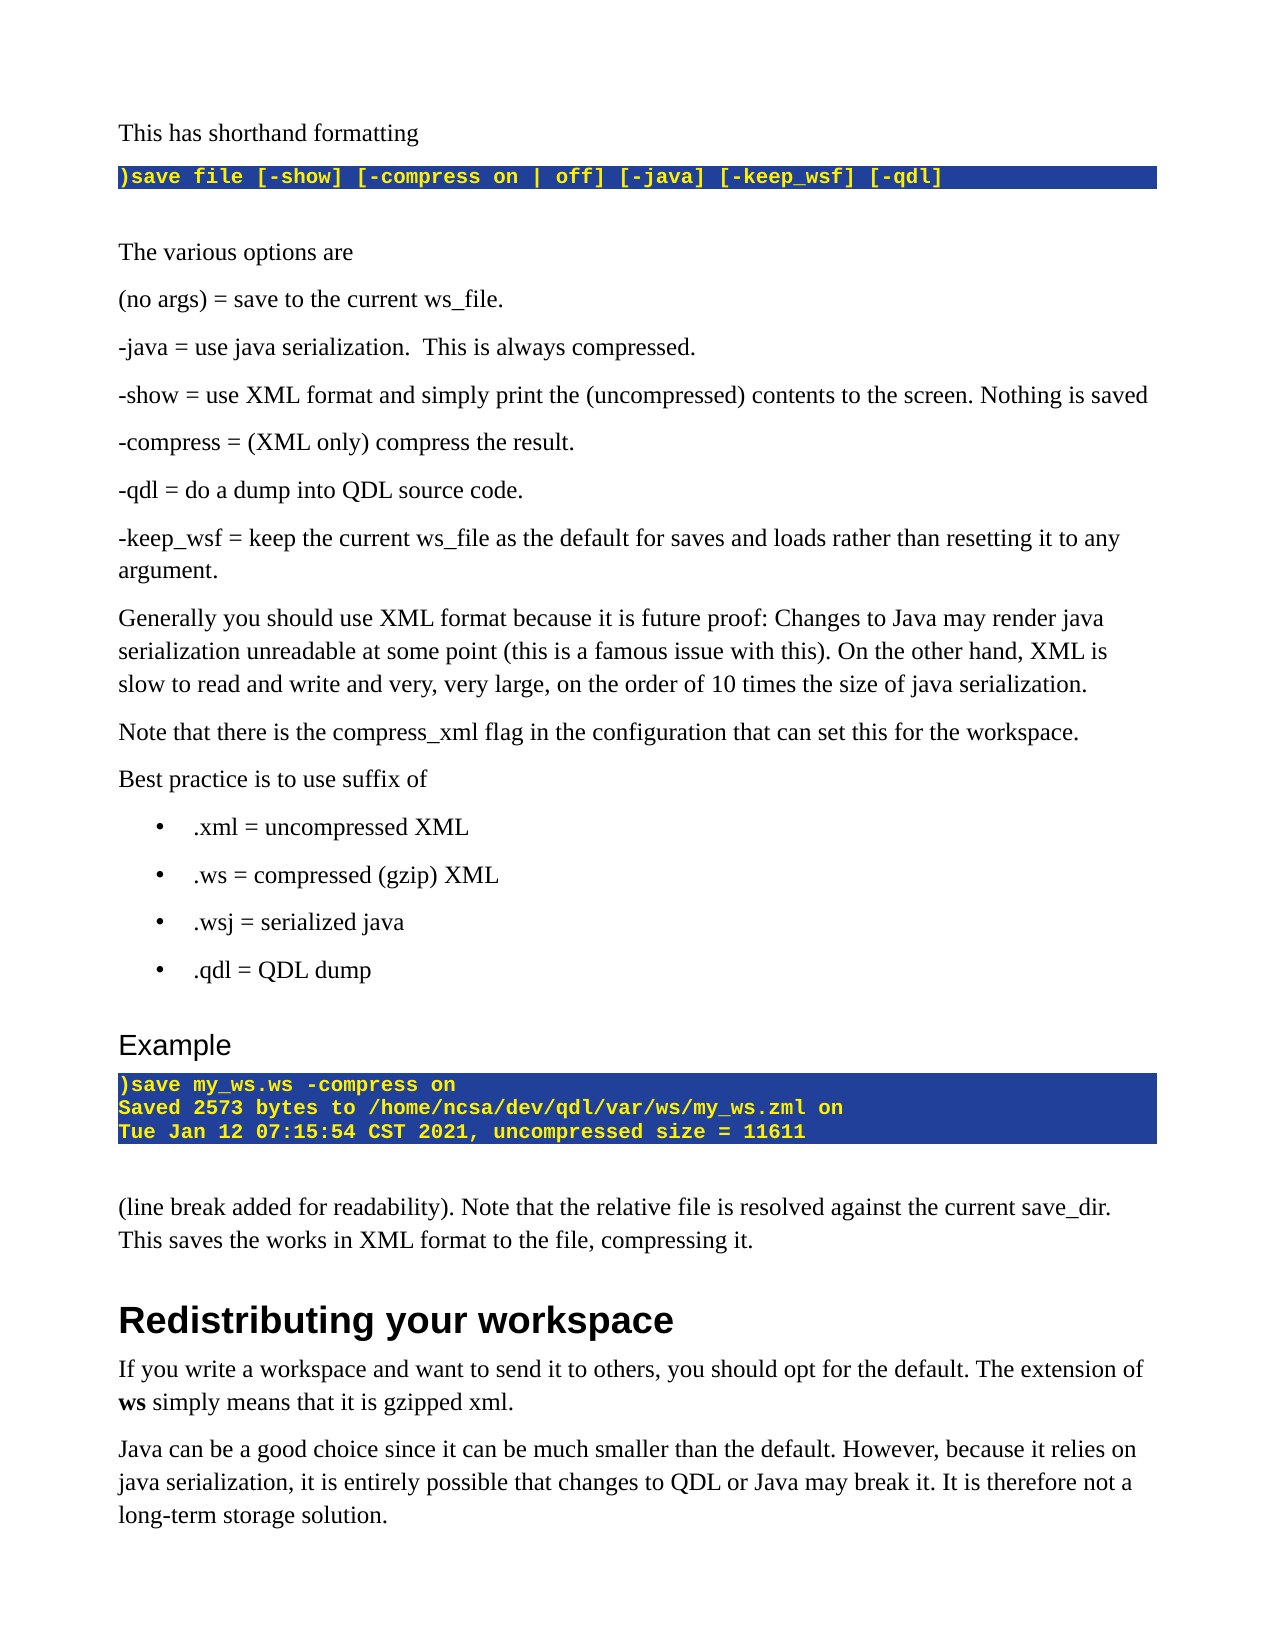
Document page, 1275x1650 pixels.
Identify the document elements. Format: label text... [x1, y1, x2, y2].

text Generally you should use XML format because it is future proof: Changes to Java may render java serialization unreadable at some point (this is a famous issue with this). On the other hand, XML is slow to read and write and very, very large, on the order of 10 times the size of java serialization. [118, 603, 1157, 698]
subtitle Example [118, 1027, 1157, 1061]
text -compress = (XML only) compress the result. [118, 427, 1157, 456]
text -keep_wsf = keep the current ws_file as the default for saves and loads rather than resetting it to any argument. [118, 523, 1157, 584]
list .qdl = QDL dump [156, 955, 1157, 984]
text -java = use java serialization. This is always compressed. [118, 332, 1157, 361]
text (no args) = save to the current ws_file. [118, 284, 1157, 313]
text If you write a workspace and want to send it to others, you should opt for the default. The extension of ws simply means that it is gzipped xml. [118, 1354, 1157, 1416]
text Note that there is the compress_xml flag in the configuration that can set this for the workspace. [118, 717, 1157, 746]
text Java can be a good choice since it can be much smaller than the default. However, because it relies on java serialization, it is entirely possible that changes to QDL or Java may break it. It is therefore not a long-term storage solution. [118, 1434, 1157, 1529]
text Tue Jan 12 07:15:54 CST 2021, uncompressed size = 11611 [806, 1121, 1157, 1144]
list .xml = uncompressed XML [156, 812, 1157, 841]
list .wsj = serialized java [156, 907, 1157, 936]
text Saved 2573 bytes to /home/ncsa/dev/qdl/var/ws/my_ws.zml on [856, 1097, 1157, 1121]
text Best practice is to use suffix of [118, 764, 1157, 793]
text )save file [-show] [-compress on | off] [-java] [-keep_wsf] [-qdl] [943, 166, 1157, 189]
text The various options are [118, 237, 1157, 266]
text -show = use XML format and simply print the (uncompressed) contents to the screen. Nothing is saved [118, 380, 1157, 408]
text )save my_ws.ws -compress on [118, 1073, 1157, 1097]
subtitle Redistributing your workspace [118, 1298, 1157, 1341]
list .ws = compressed (gzip) XML [156, 860, 1157, 888]
text This has shorthand formatting [118, 118, 1157, 147]
text -qdl = do a dump into QDL source code. [118, 475, 1157, 504]
text (line break added for readability). Note that the relative file is resolved against the current save_dir. This saves the works in XML format to the file, compressing it. [118, 1192, 1157, 1254]
